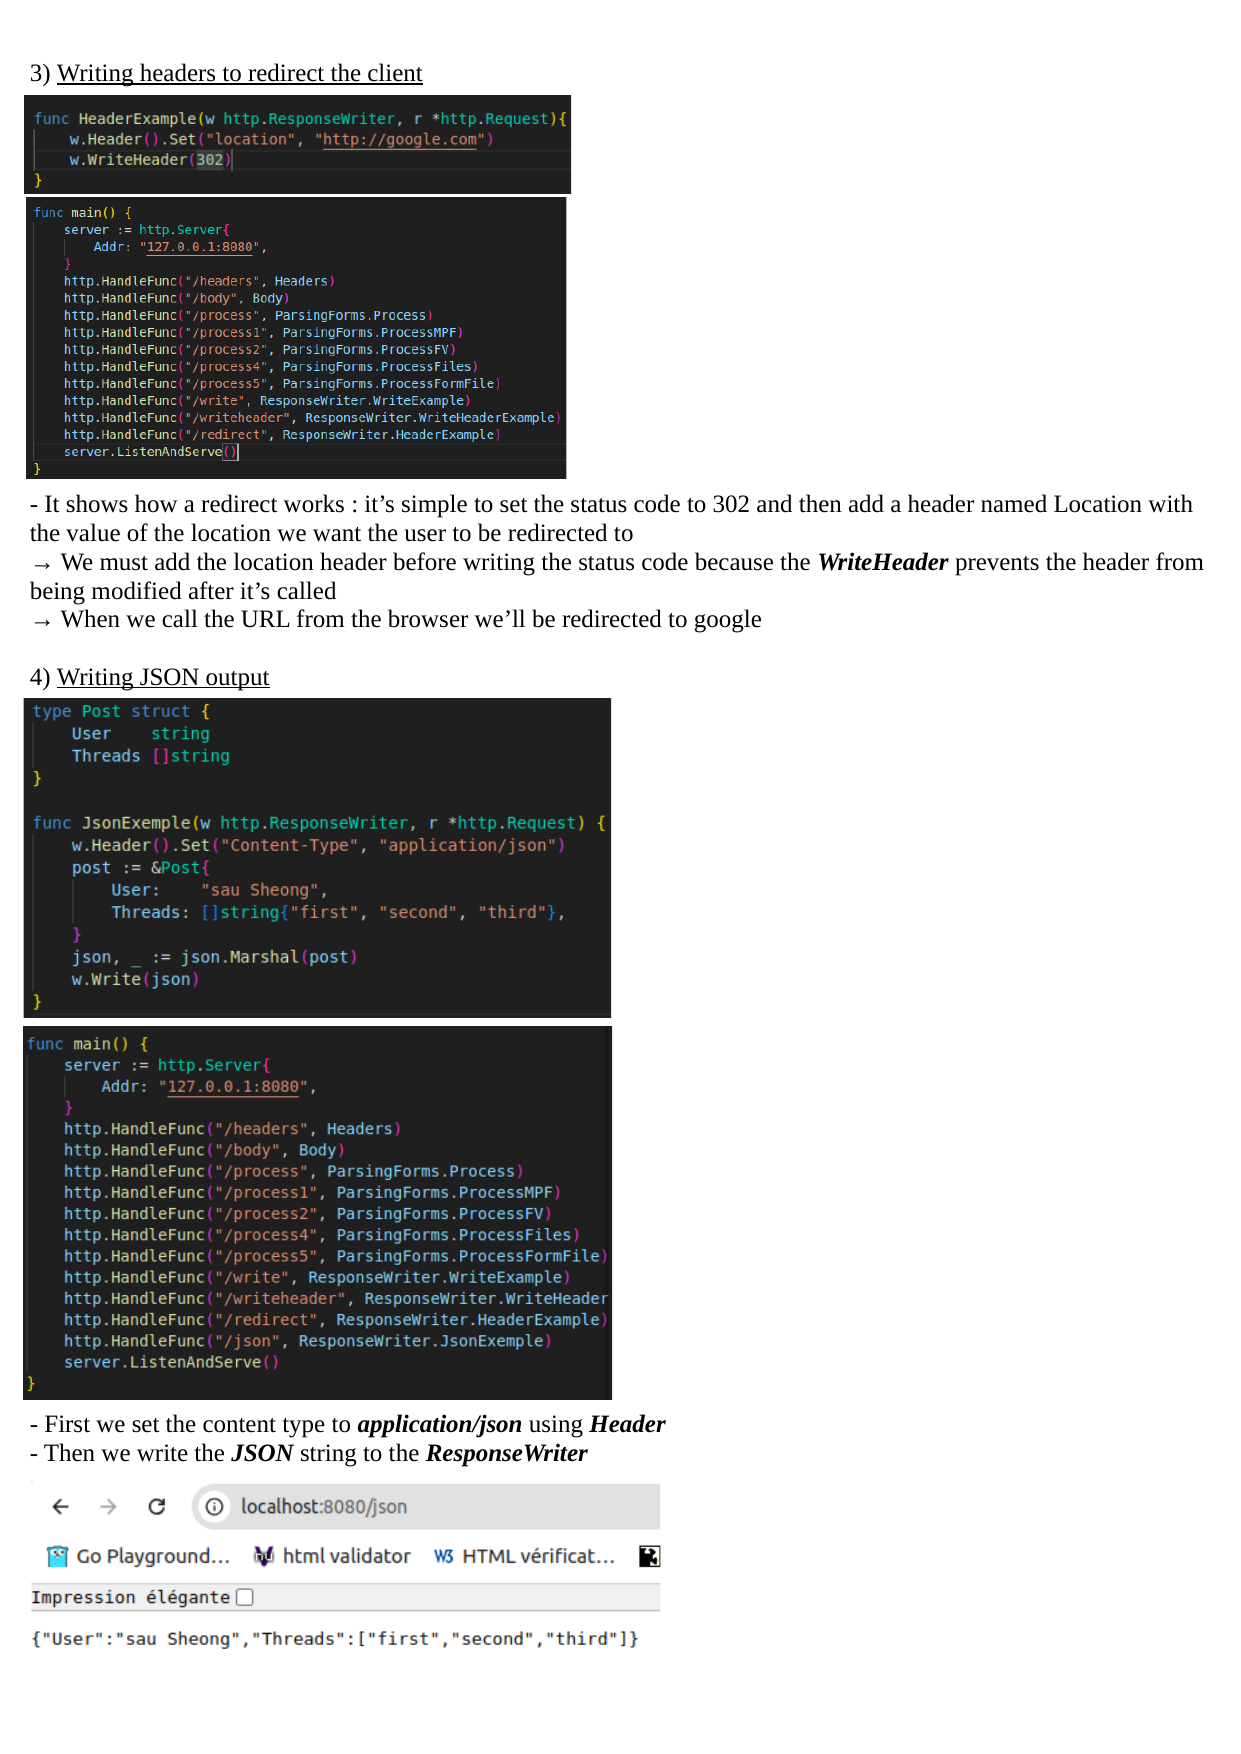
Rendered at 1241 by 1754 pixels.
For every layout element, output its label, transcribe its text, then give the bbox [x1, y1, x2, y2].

picture [31, 1480, 661, 1704]
text - Then we write the JSON string to the ResponseWriter [29, 1438, 1211, 1467]
picture [26, 197, 567, 479]
picture [24, 95, 572, 194]
text 4) Writing JSON output [29, 662, 1211, 691]
text → We must add the location header before writing the status code because the WriteHeader prevents the header from being modified after it’s called [29, 547, 1211, 604]
text - It shows how a redirect works : it’s simple to set the status code to 302 and then add a header named Location with the value of the location we want the user to be redirected to [29, 489, 1211, 547]
text - First we set the content type to application/json using Header [29, 1409, 1211, 1438]
text → When we call the URL from the browser we’ll be redirected to google [29, 604, 1211, 633]
picture [23, 1026, 613, 1400]
picture [23, 698, 612, 1018]
text 3) Writing headers to redirect the client [29, 58, 1211, 87]
